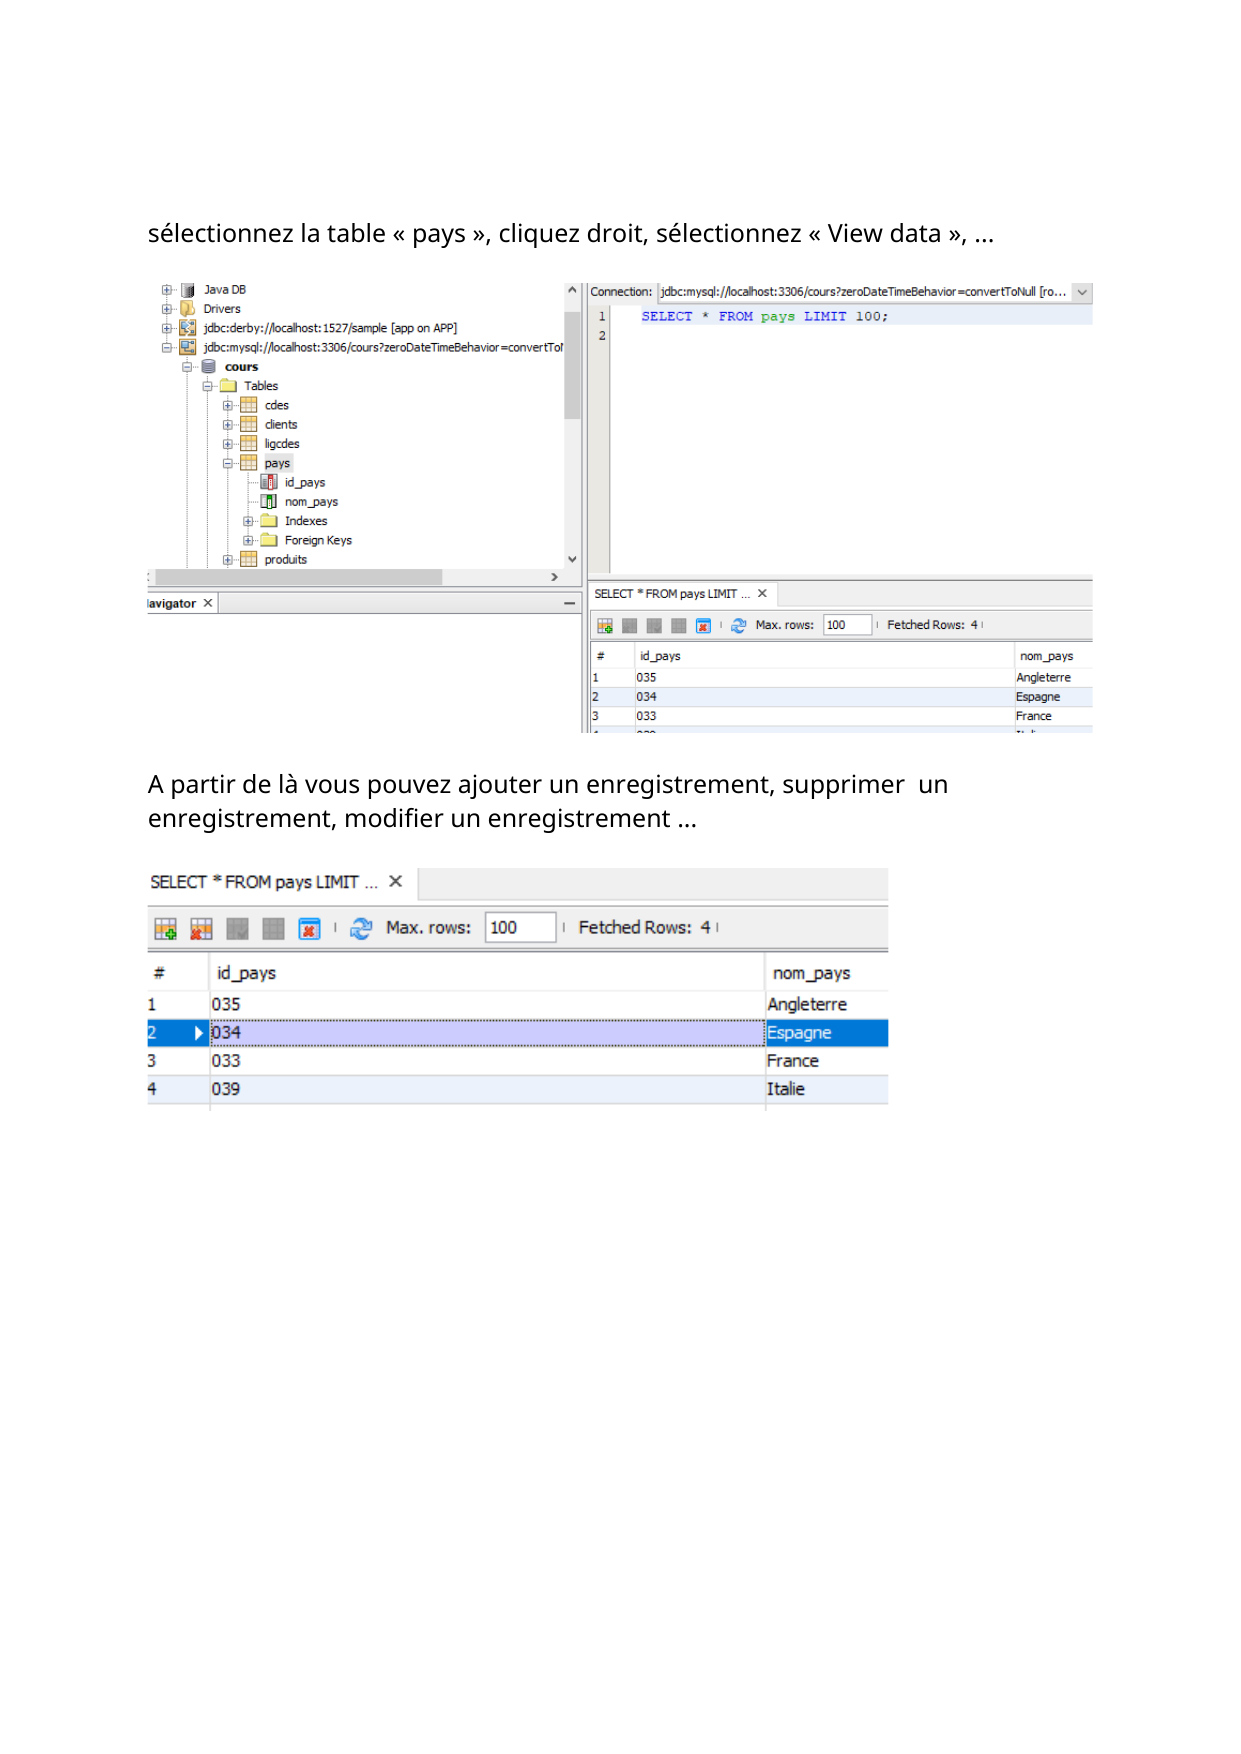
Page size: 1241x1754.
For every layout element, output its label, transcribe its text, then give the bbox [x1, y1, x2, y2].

text A partir de là vous pouvez ajouter un enregistrement, supprimer un enregistrement, modifier un enregistrement ... [148, 766, 1092, 834]
picture [147, 868, 889, 1111]
text sélectionnez la table « pays », cliquez droit, sélectionnez « View data », ... [148, 215, 1092, 249]
picture [147, 283, 1093, 733]
